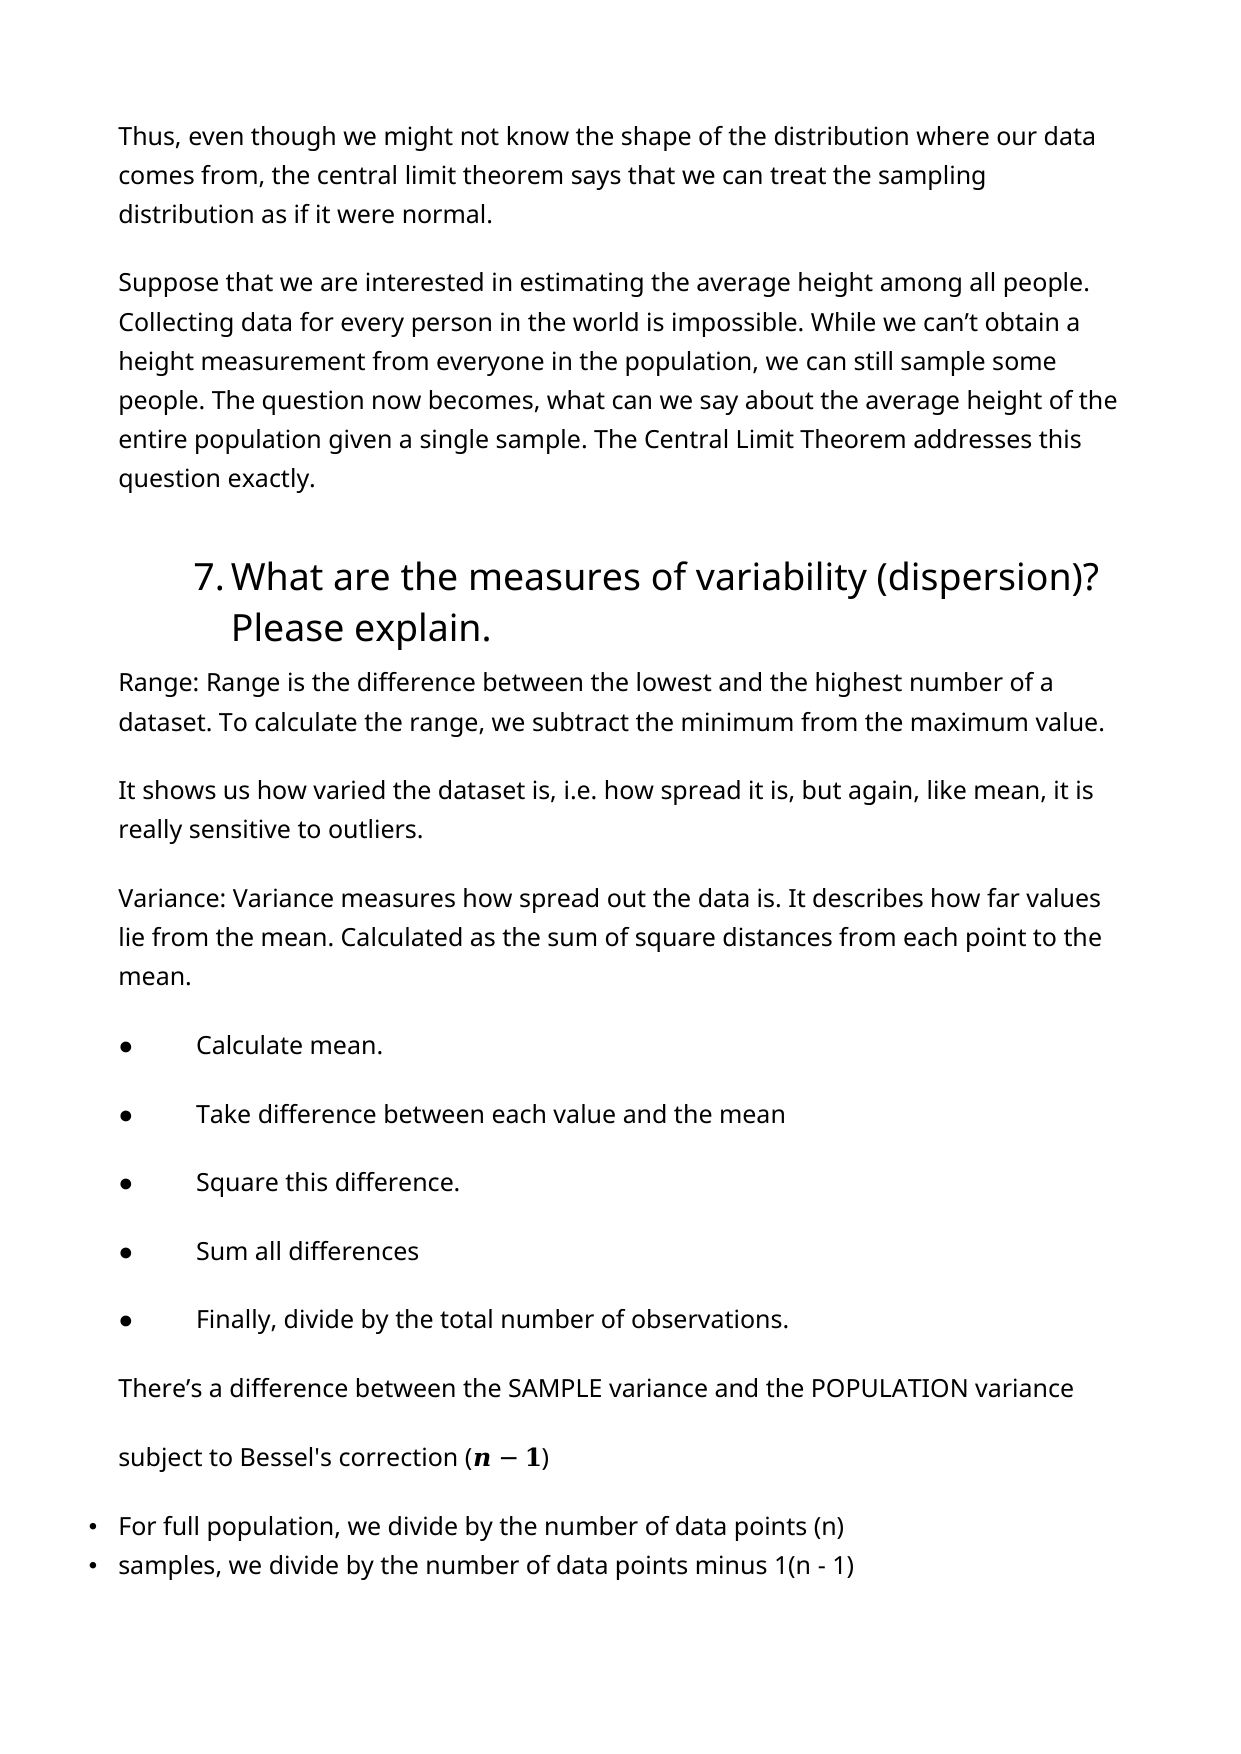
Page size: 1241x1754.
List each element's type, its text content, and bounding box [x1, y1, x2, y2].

text It shows us how varied the dataset is, i.e. how spread it is, but again, like mean, it is really sensitive to outliers. [118, 773, 1122, 846]
text Range: Range is the difference between the lowest and the highest number of a dataset. To calculate the range, we subtract the minimum from the maximum value. [118, 665, 1122, 738]
text ● Sum all differences [118, 1233, 1122, 1268]
text ● Calculate mean. [118, 1028, 1122, 1062]
text Thus, even though we might not know the shape of the distribution where our data comes from, the central limit theorem says that we can treat the sampling distribution as if it were normal. [118, 118, 1122, 231]
text ● Finally, divide by the total number of observations. [118, 1302, 1122, 1336]
text Variance: Variance measures how spread out the data is. It describes how far values lie from the mean. Calculated as the sum of square distances from each point to the mean. [118, 881, 1122, 993]
list samples, we divide by the number of data points minus 1(n - 1) [118, 1547, 1122, 1581]
text Suppose that we are interested in estimating the average height among all people. Collecting data for every person in the world is impossible. While we can’t obtain a height measurement from everyone in the population, we can still sample some people. The question now becomes, what can we say about the average height of the entire population given a single sample. The Central Limit Theorem addresses this question exactly. [118, 265, 1122, 495]
text There’s a difference between the SAMPLE variance and the POPULATION variance [118, 1371, 1122, 1405]
text ● Square this difference. [118, 1165, 1122, 1199]
text ● Take difference between each value and the mean [118, 1096, 1122, 1130]
subtitle What are the measures of variability (dispersion)? Please explain. [193, 550, 1122, 652]
list For full population, we divide by the number of data points (n) [118, 1508, 1122, 1542]
text subject to Bessel's correction (𝒏 − 𝟏) [118, 1439, 1122, 1473]
